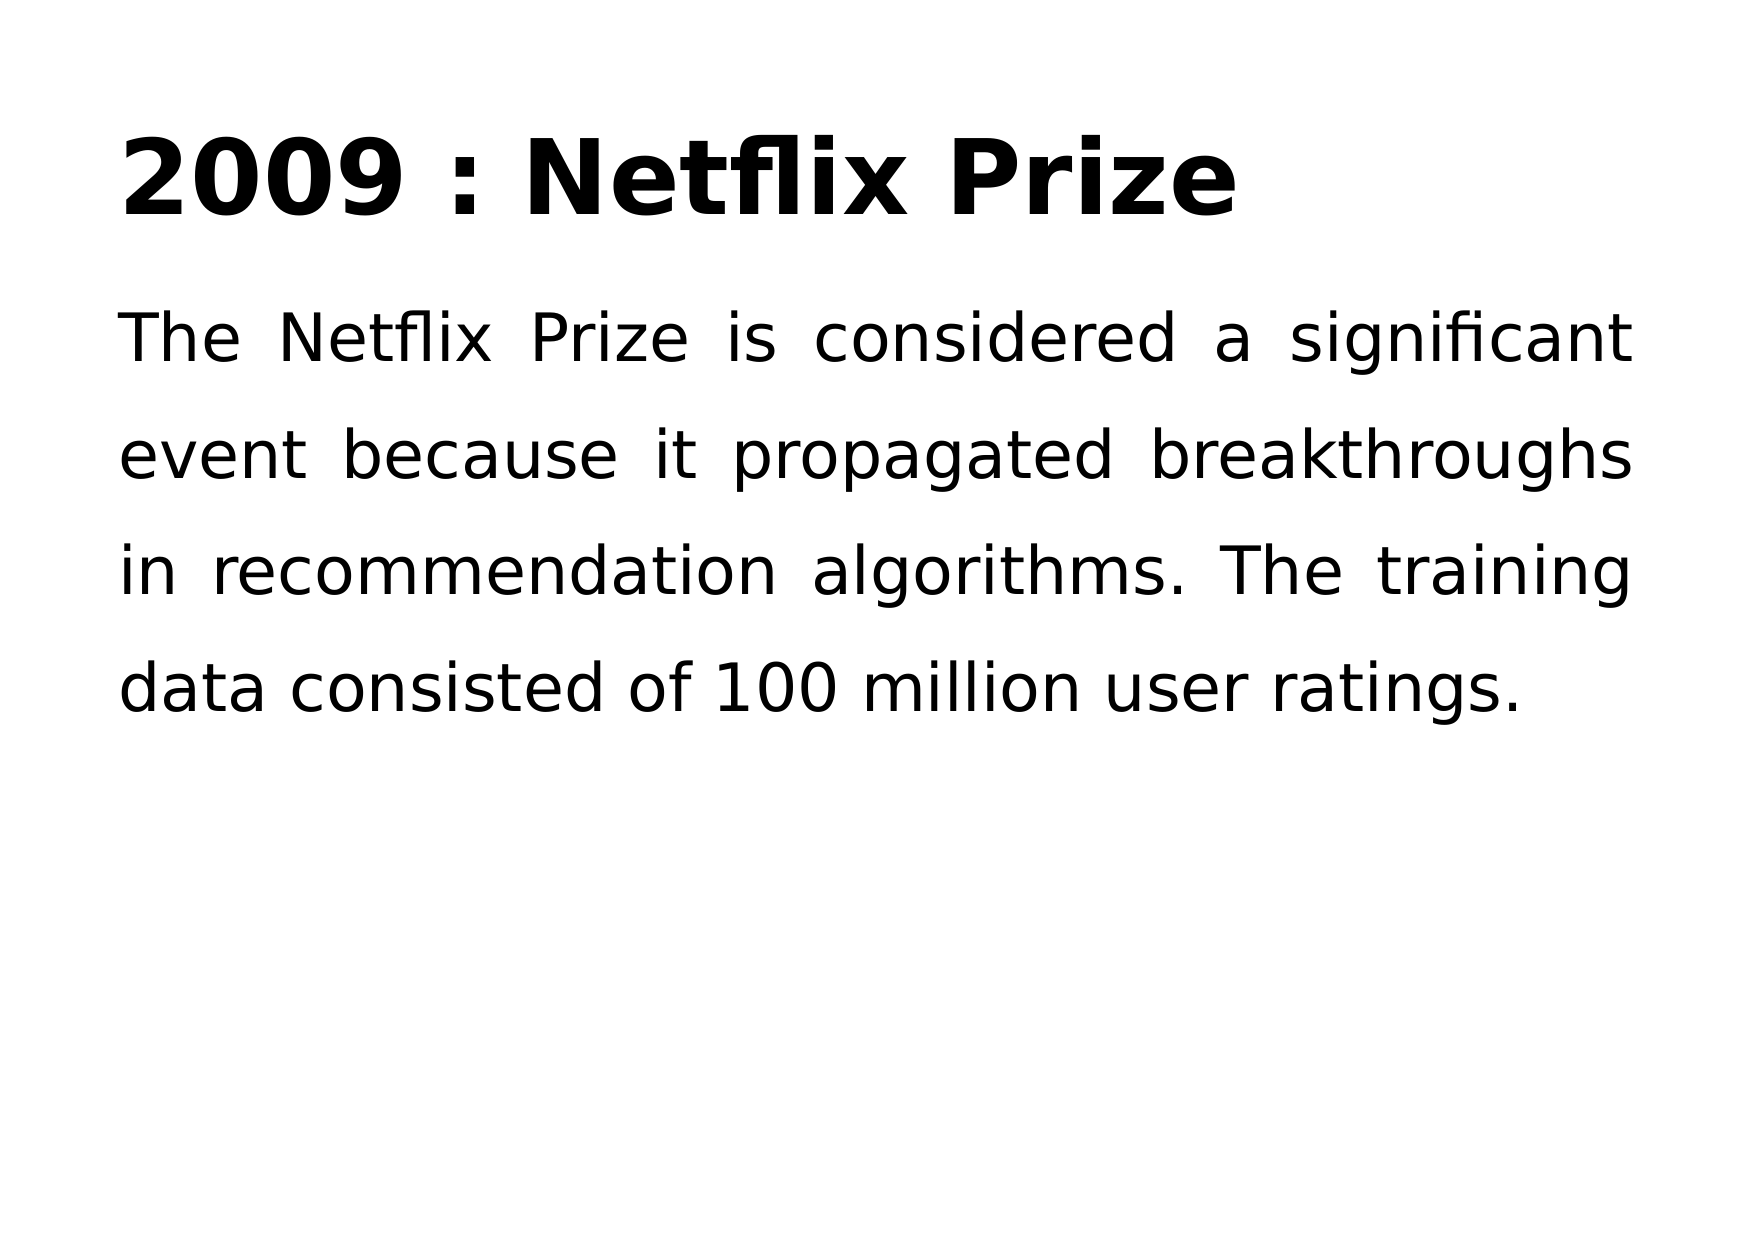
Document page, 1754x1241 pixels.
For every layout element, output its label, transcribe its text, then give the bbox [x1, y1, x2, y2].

text The Netflix Prize is considered a significant event because it propagated breakthroughs in recommendation algorithms. The training data consisted of 100 million user ratings. [118, 300, 1636, 727]
text 2009 : Netflix Prize [118, 118, 1636, 239]
